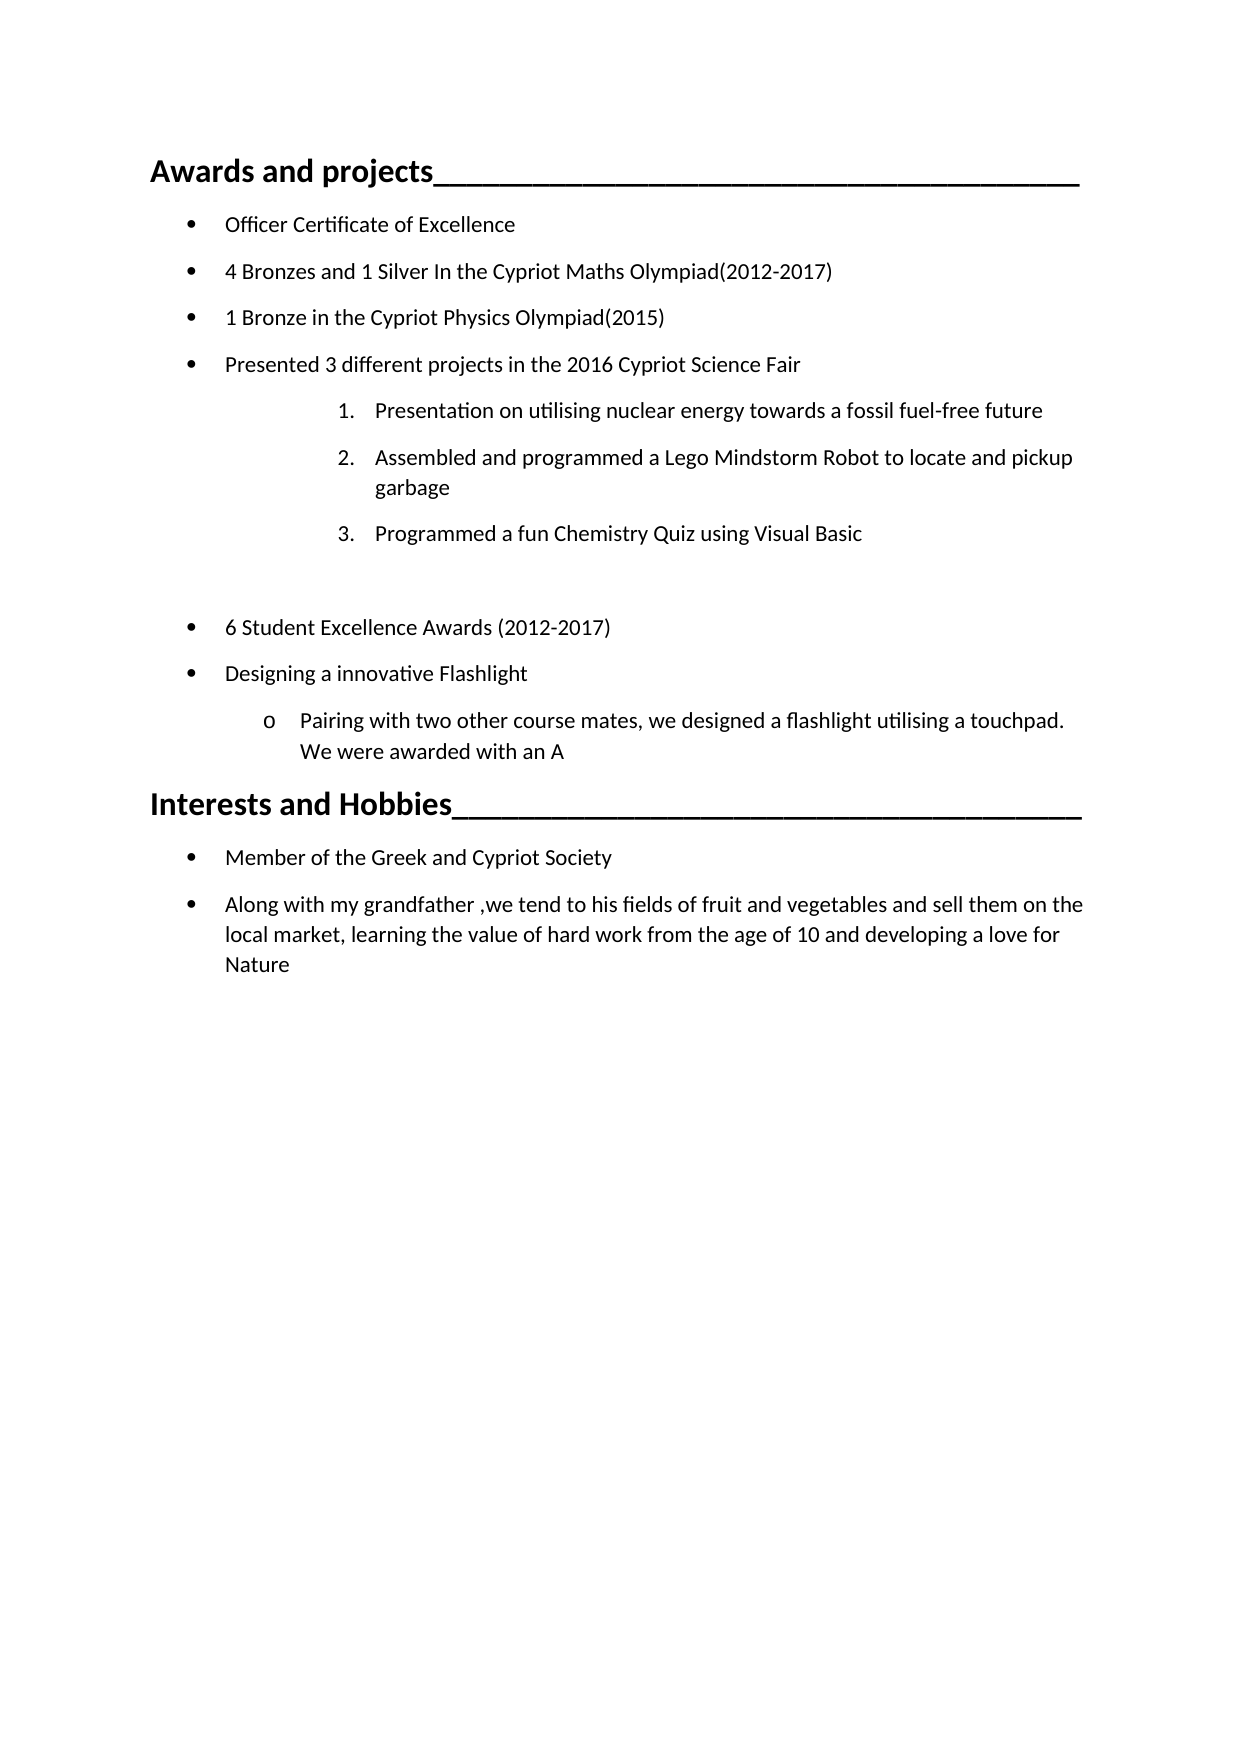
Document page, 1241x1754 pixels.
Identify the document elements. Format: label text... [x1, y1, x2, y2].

list Along with my grandfather ,we tend to his fields of fruit and vegetables and sell them on the local market, learning the value of hard work from the age of 10 and developing a love for Nature [187, 890, 1090, 978]
list Designing a innovative Flashlight [187, 659, 1090, 687]
text Interests and Hobbies______________________________________ [150, 783, 1090, 824]
text Awards and projects_______________________________________ [150, 150, 1090, 191]
list 6 Student Excellence Awards (2012-2017) [187, 613, 1090, 641]
list Member of the Greek and Cypriot Society [187, 843, 1090, 872]
list Pairing with two other course mates, we designed a flashlight utilising a touchpad. We were awarded with an A [262, 706, 1090, 765]
list Programmed a fun Chemistry Quiz using Visual Basic [337, 519, 1090, 547]
list 1 Bronze in the Cypriot Physics Olympiad(2015) [187, 303, 1090, 331]
list Presentation on utilising nuclear energy towards a fossil fuel-free future [337, 396, 1090, 424]
list Assembled and programmed a Lego Mindstorm Robot to locate and pickup garbage [337, 443, 1090, 501]
list Presented 3 different projects in the 2016 Cypriot Science Fair [187, 350, 1090, 378]
list 4 Bronzes and 1 Silver In the Cypriot Maths Olympiad(2012-2017) [187, 257, 1090, 285]
list Officer Certificate of Excellence [187, 210, 1090, 238]
